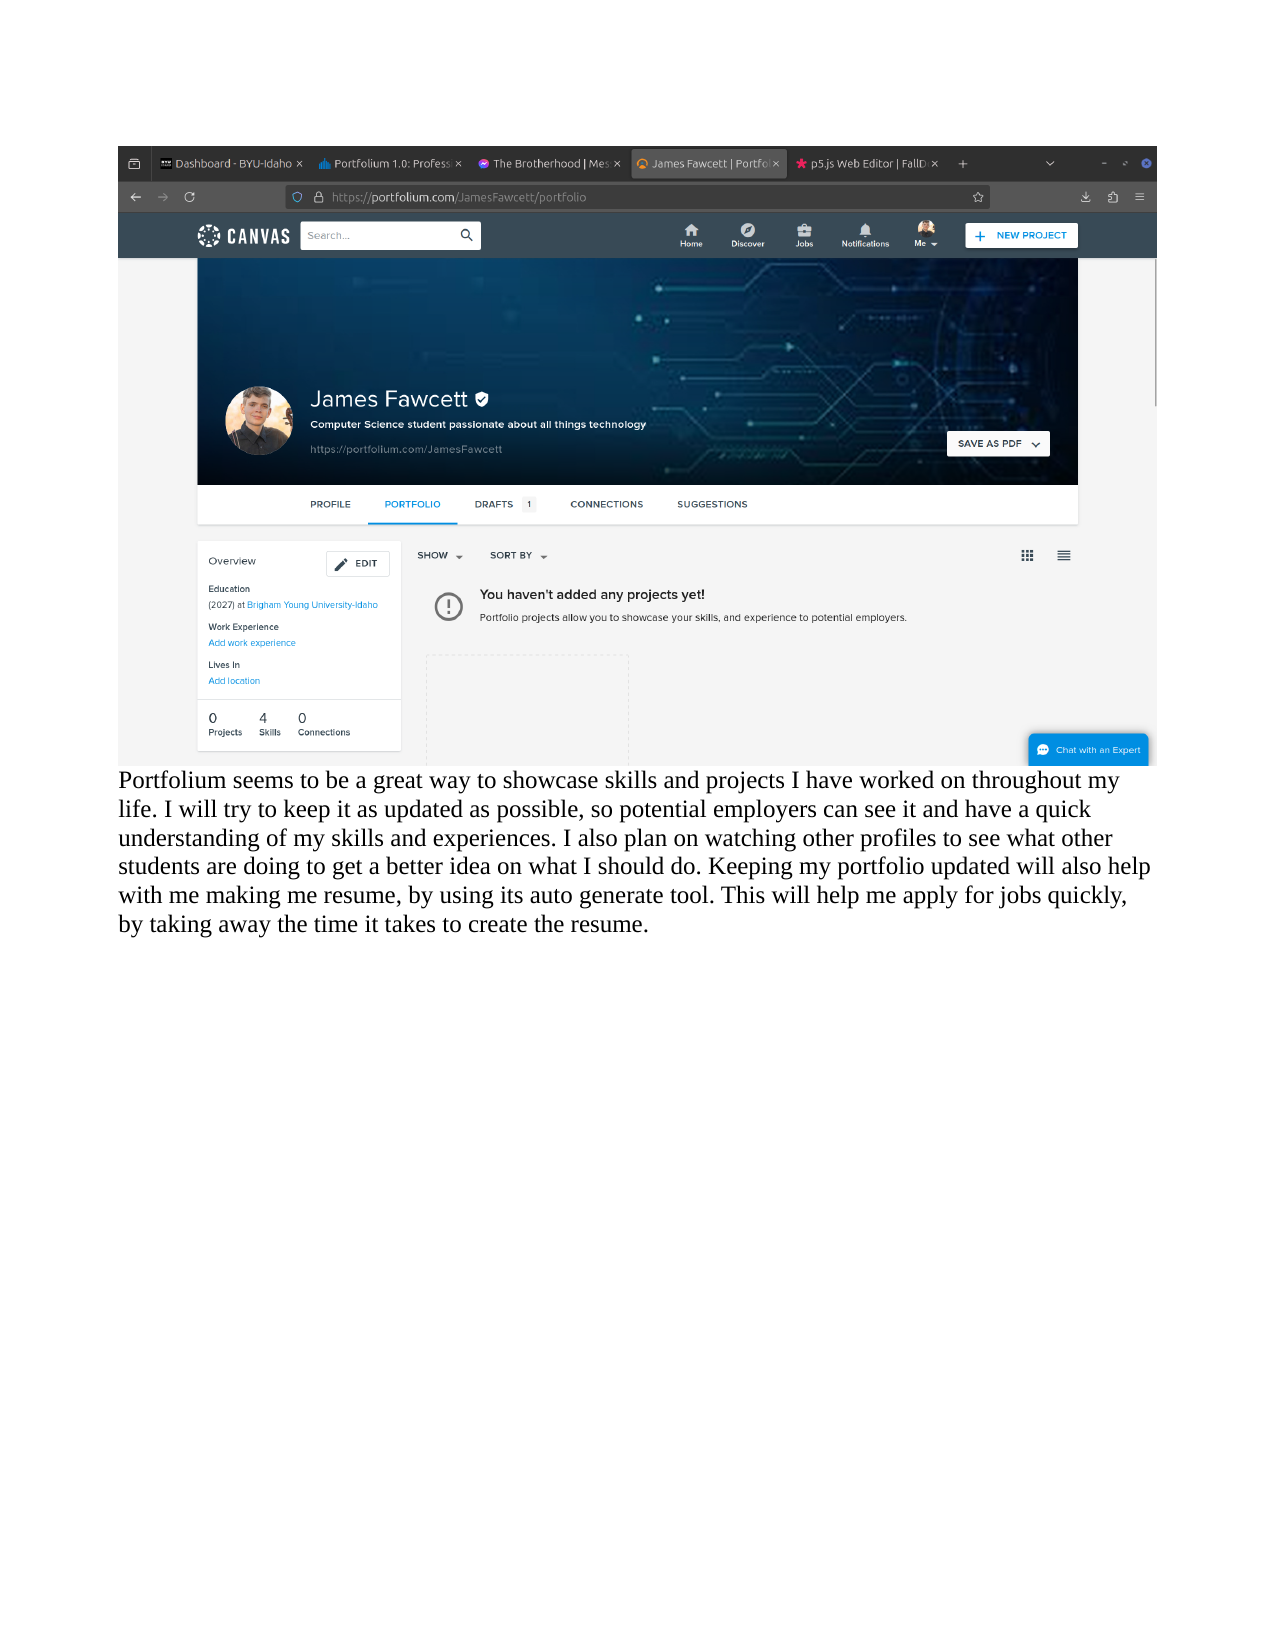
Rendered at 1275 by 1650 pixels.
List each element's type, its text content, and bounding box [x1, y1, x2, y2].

picture [118, 146, 1157, 766]
text Portfolium seems to be a great way to showcase skills and projects I have worked on throughout my life. I will try to keep it as updated as possible, so potential employers can see it and have a quick understanding of my skills and experiences. I also plan on watching other profiles to see what other students are doing to get a better idea on what I should do. Keeping my portfolio updated will also help with me making me resume, by using its auto generate tool. This will help me apply for jobs quickly, by taking away the time it takes to create the resume. [118, 766, 1157, 938]
